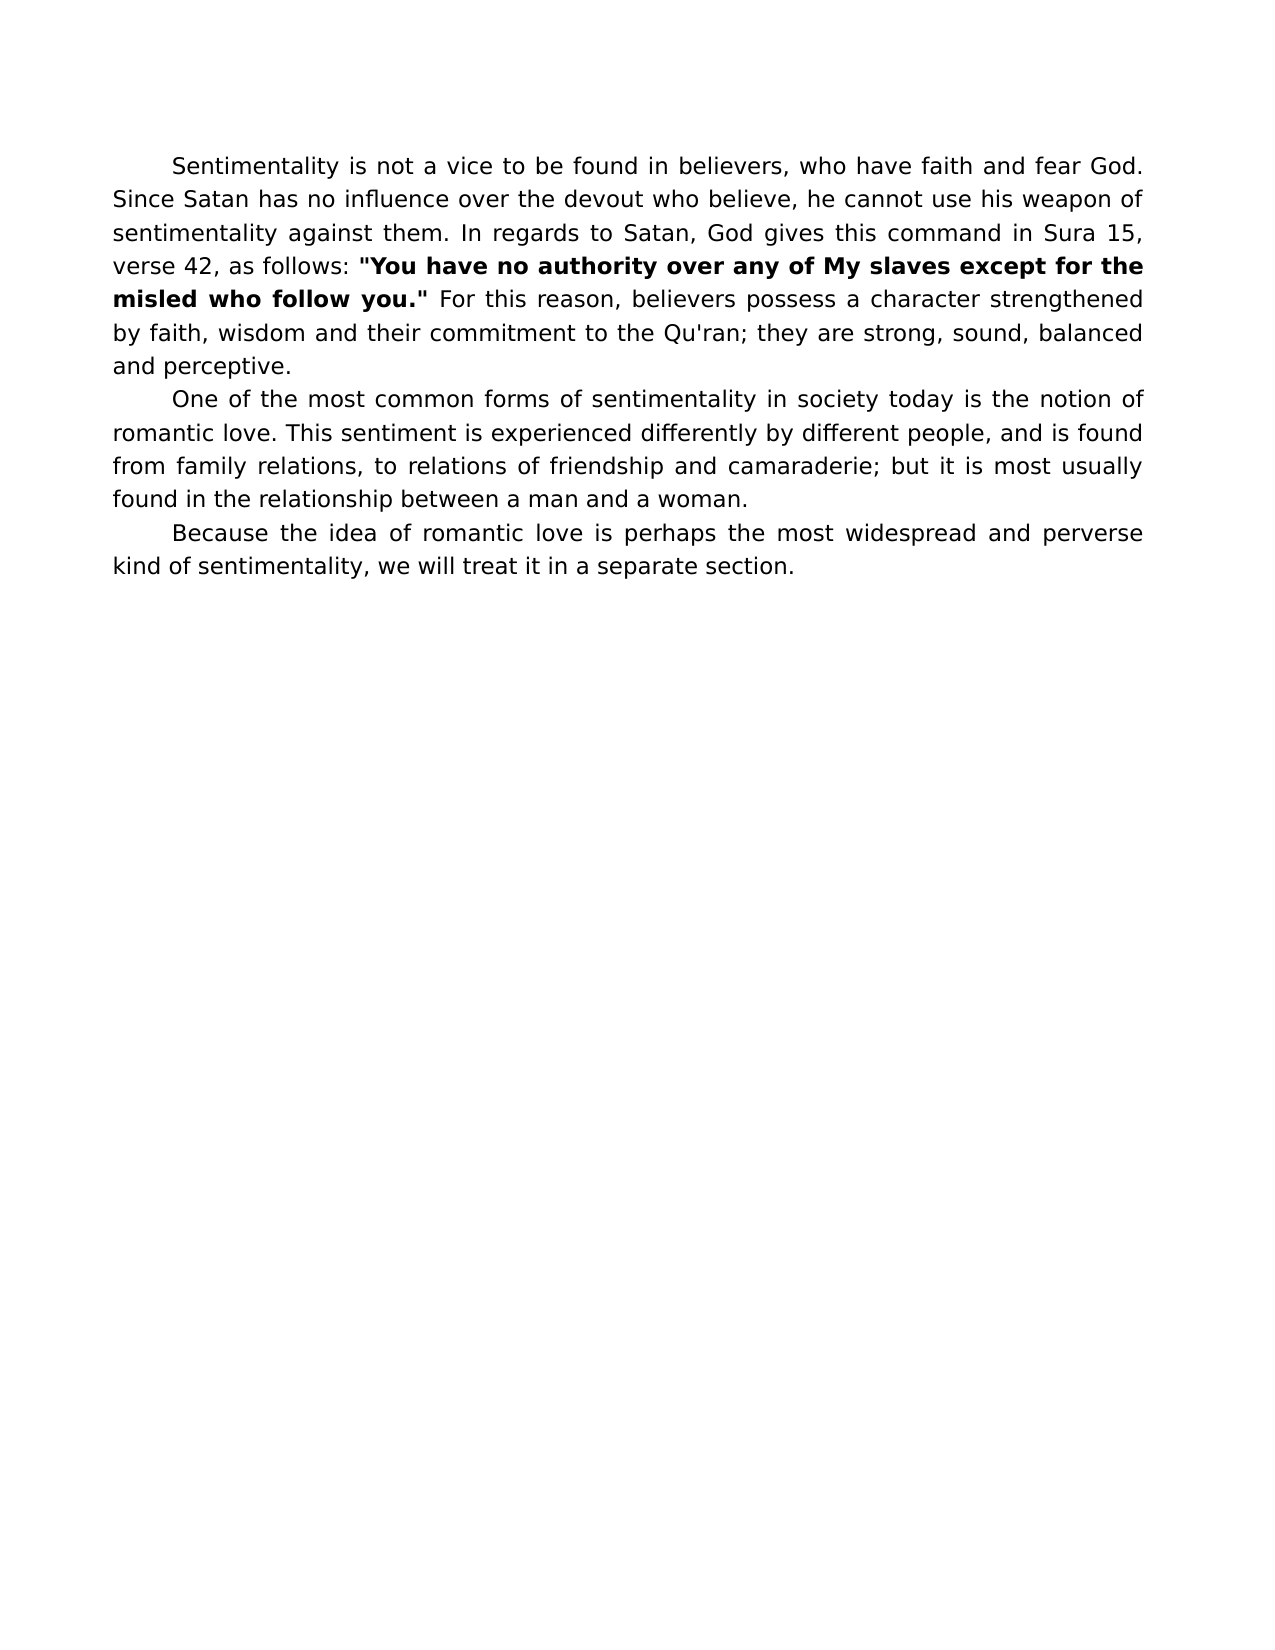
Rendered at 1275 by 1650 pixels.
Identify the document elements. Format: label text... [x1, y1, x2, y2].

text Because the idea of romantic love is perhaps the most widespread and perverse kind of sentimentality, we will treat it in a separate section. [112, 514, 1145, 581]
text Sentimentality is not a vice to be found in believers, who have faith and fear God. Since Satan has no influence over the devout who believe, he cannot use his weapon of sentimentality against them. In regards to Satan, God gives this command in Sura 15, verse 42, as follows: "You have no authority over any of My slaves except for the misled who follow you." For this reason, believers possess a character strengthened by faith, wisdom and their commitment to the Qu'ran; they are strong, sound, balanced and perceptive. [112, 148, 1145, 381]
text One of the most common forms of sentimentality in society today is the notion of romantic love. This sentiment is experienced differently by different people, and is found from family relations, to relations of friendship and camaraderie; but it is most usually found in the relationship between a man and a woman. [112, 381, 1145, 514]
